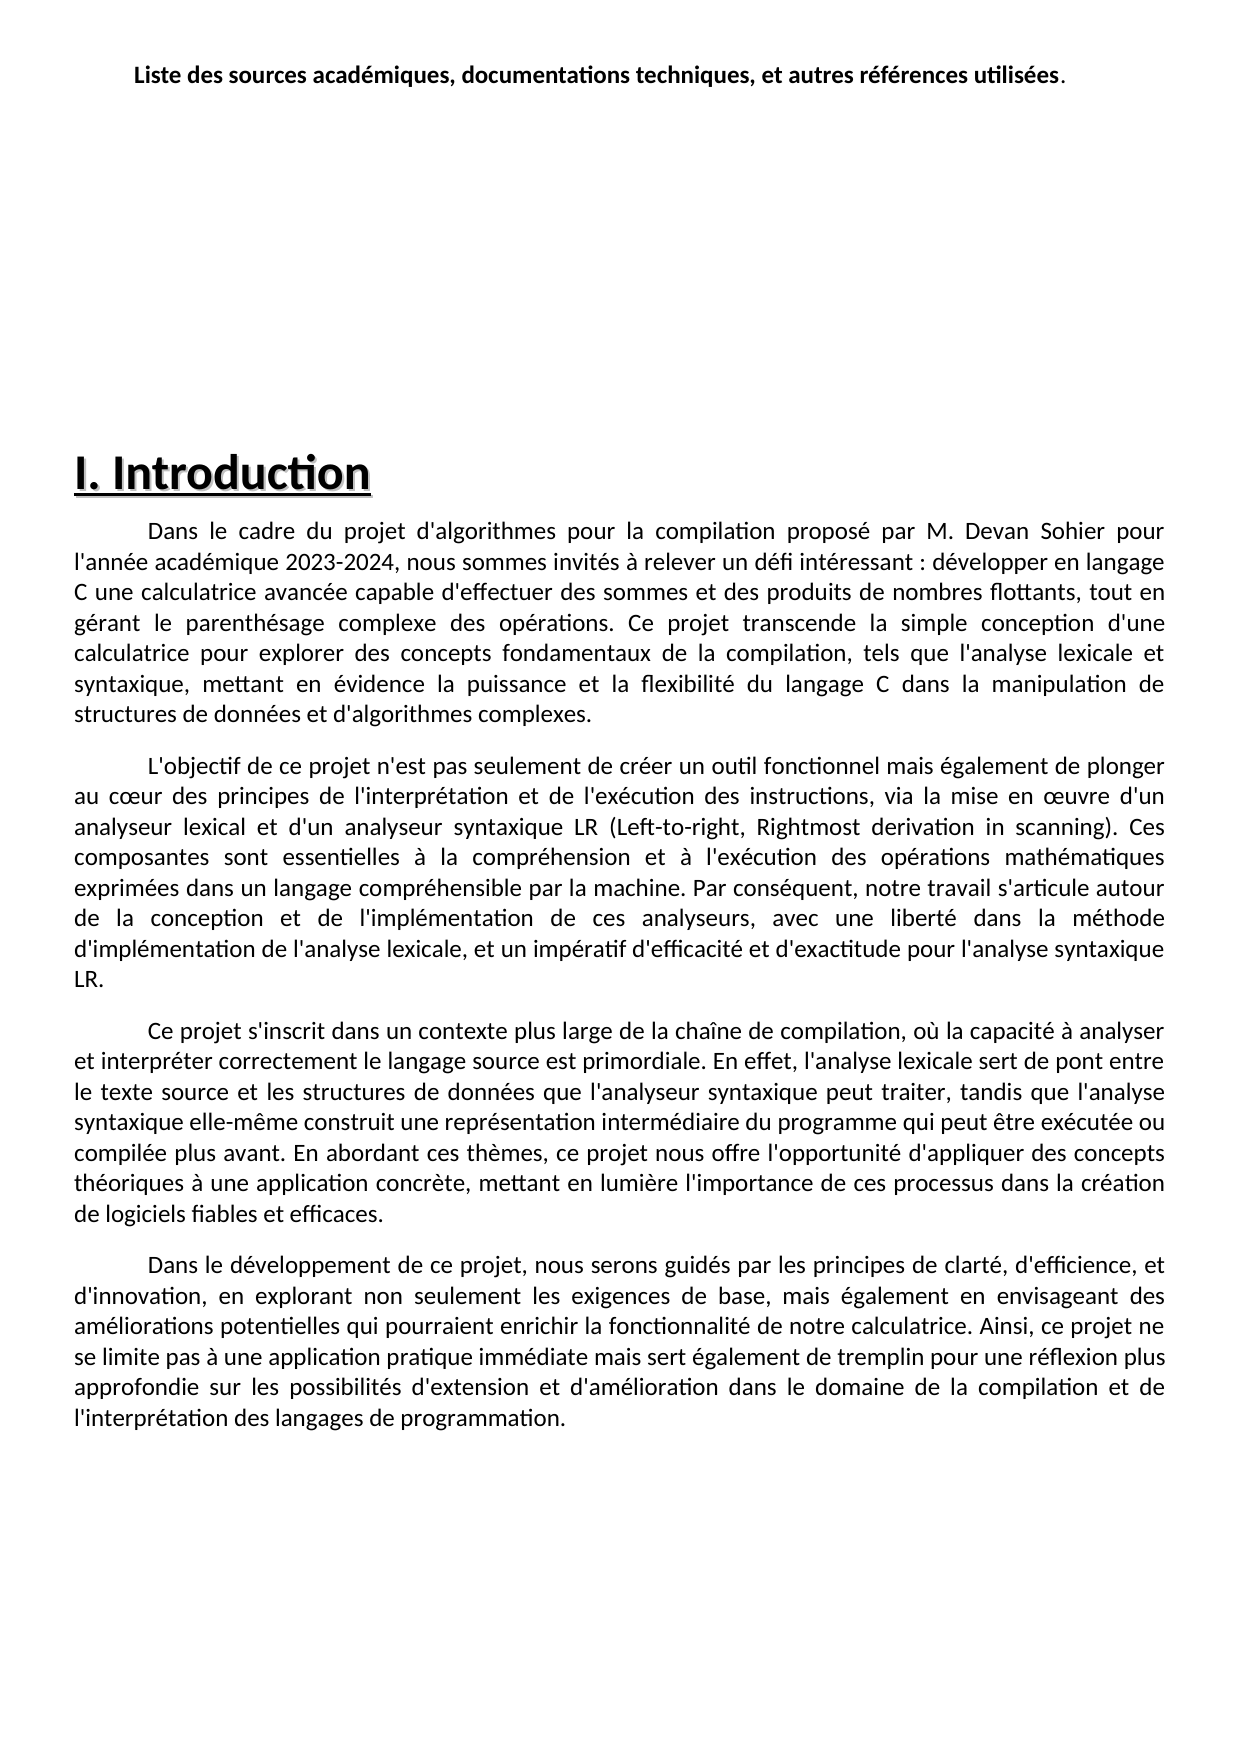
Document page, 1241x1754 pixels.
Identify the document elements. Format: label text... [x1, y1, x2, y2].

subtitle I. Introduction [74, 441, 1167, 502]
text Dans le cadre du projet d'algorithmes pour la compilation proposé par M. Devan Sohier pour l'année académique 2023-2024, nous sommes invités à relever un défi intéressant : développer en langage C une calculatrice avancée capable d'effectuer des sommes et des produits de nombres flottants, tout en gérant le parenthésage complexe des opérations. Ce projet transcende la simple conception d'une calculatrice pour explorer des concepts fondamentaux de la compilation, tels que l'analyse lexicale et syntaxique, mettant en évidence la puissance et la flexibilité du langage C dans la manipulation de structures de données et d'algorithmes complexes. [74, 515, 1167, 729]
text L'objectif de ce projet n'est pas seulement de créer un outil fonctionnel mais également de plonger au cœur des principes de l'interprétation et de l'exécution des instructions, via la mise en œuvre d'un analyseur lexical et d'un analyseur syntaxique LR (Left-to-right, Rightmost derivation in scanning). Ces composantes sont essentielles à la compréhension et à l'exécution des opérations mathématiques exprimées dans un langage compréhensible par la machine. Par conséquent, notre travail s'articule autour de la conception et de l'implémentation de ces analyseurs, avec une liberté dans la méthode d'implémentation de l'analyse lexicale, et un impératif d'efficacité et d'exactitude pour l'analyse syntaxique LR. [74, 750, 1167, 994]
text Liste des sources académiques, documentations techniques, et autres références utilisées. [74, 59, 1167, 90]
text Dans le développement de ce projet, nous serons guidés par les principes de clarté, d'efficience, et d'innovation, en explorant non seulement les exigences de base, mais également en envisageant des améliorations potentielles qui pourraient enrichir la fonctionnalité de notre calculatrice. Ainsi, ce projet ne se limite pas à une application pratique immédiate mais sert également de tremplin pour une réflexion plus approfondie sur les possibilités d'extension et d'amélioration dans le domaine de la compilation et de l'interprétation des langages de programmation. [74, 1249, 1167, 1432]
text Ce projet s'inscrit dans un contexte plus large de la chaîne de compilation, où la capacité à analyser et interpréter correctement le langage source est primordiale. En effet, l'analyse lexicale sert de pont entre le texte source et les structures de données que l'analyseur syntaxique peut traiter, tandis que l'analyse syntaxique elle-même construit une représentation intermédiaire du programme qui peut être exécutée ou compilée plus avant. En abordant ces thèmes, ce projet nous offre l'opportunité d'appliquer des concepts théoriques à une application concrète, mettant en lumière l'importance de ces processus dans la création de logiciels fiables et efficaces. [74, 1015, 1167, 1228]
